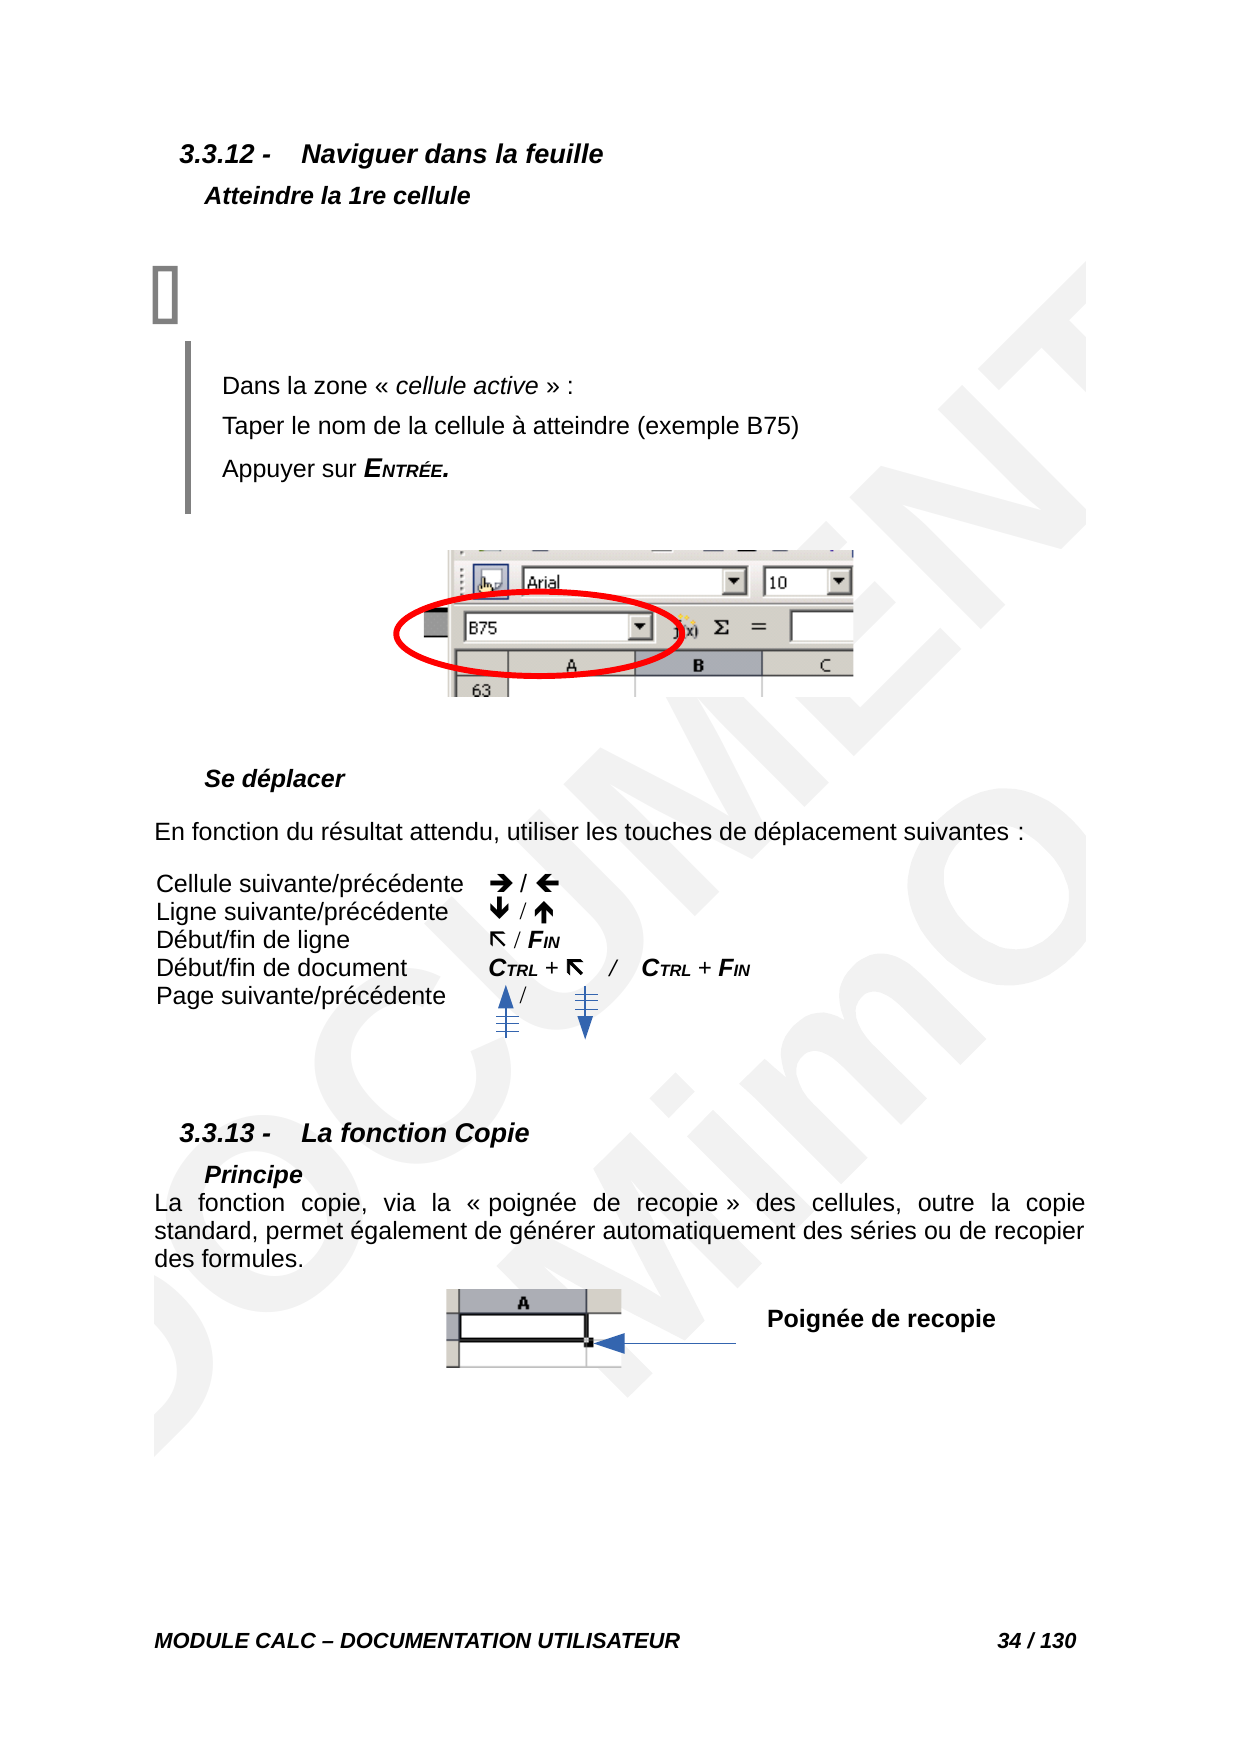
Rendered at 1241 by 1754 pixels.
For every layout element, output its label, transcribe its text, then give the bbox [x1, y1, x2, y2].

subtitle Atteindre la 1re cellule [204, 182, 1086, 210]
text Taper le nom de la cellule à atteindre (exemple B75) [191, 381, 1086, 421]
picture [423, 595, 679, 673]
table_cell Début/fin de ligne [156, 925, 488, 953]
table_cell Ligne suivante/précédente [156, 898, 488, 925]
table_cell  / Fin [488, 925, 1008, 953]
text Appuyer sur Entrée. [191, 421, 1086, 514]
table_cell Page suivante/précédente [156, 981, 488, 1069]
subtitle Se déplacer [204, 765, 1086, 793]
table_cell  /  [488, 898, 1008, 925]
table_header  /  [488, 870, 1008, 897]
text Dans la zone « cellule active » : [191, 341, 1086, 381]
subtitle La fonction Copie [179, 1118, 1086, 1148]
table_cell Début/fin de document [156, 954, 488, 981]
text La fonction copie, via la « poignée de recopie » des cellules, outre la copie standard, permet également de générer automatiquement des séries ou de recopier des formules. [154, 1189, 1086, 1273]
table_header Cellule suivante/précédente [156, 870, 488, 897]
text 8 [151, 238, 1086, 341]
subtitle Naviguer dans la feuille [179, 139, 1086, 169]
text En fonction du résultat attendu, utiliser les touches de déplacement suivantes : [154, 818, 1086, 846]
table_cell Ctrl +  / Ctrl + Fin [488, 954, 1008, 981]
picture [446, 1289, 622, 1368]
subtitle Principe [204, 1161, 1086, 1189]
table_cell / [488, 981, 1008, 1069]
picture [423, 550, 854, 697]
